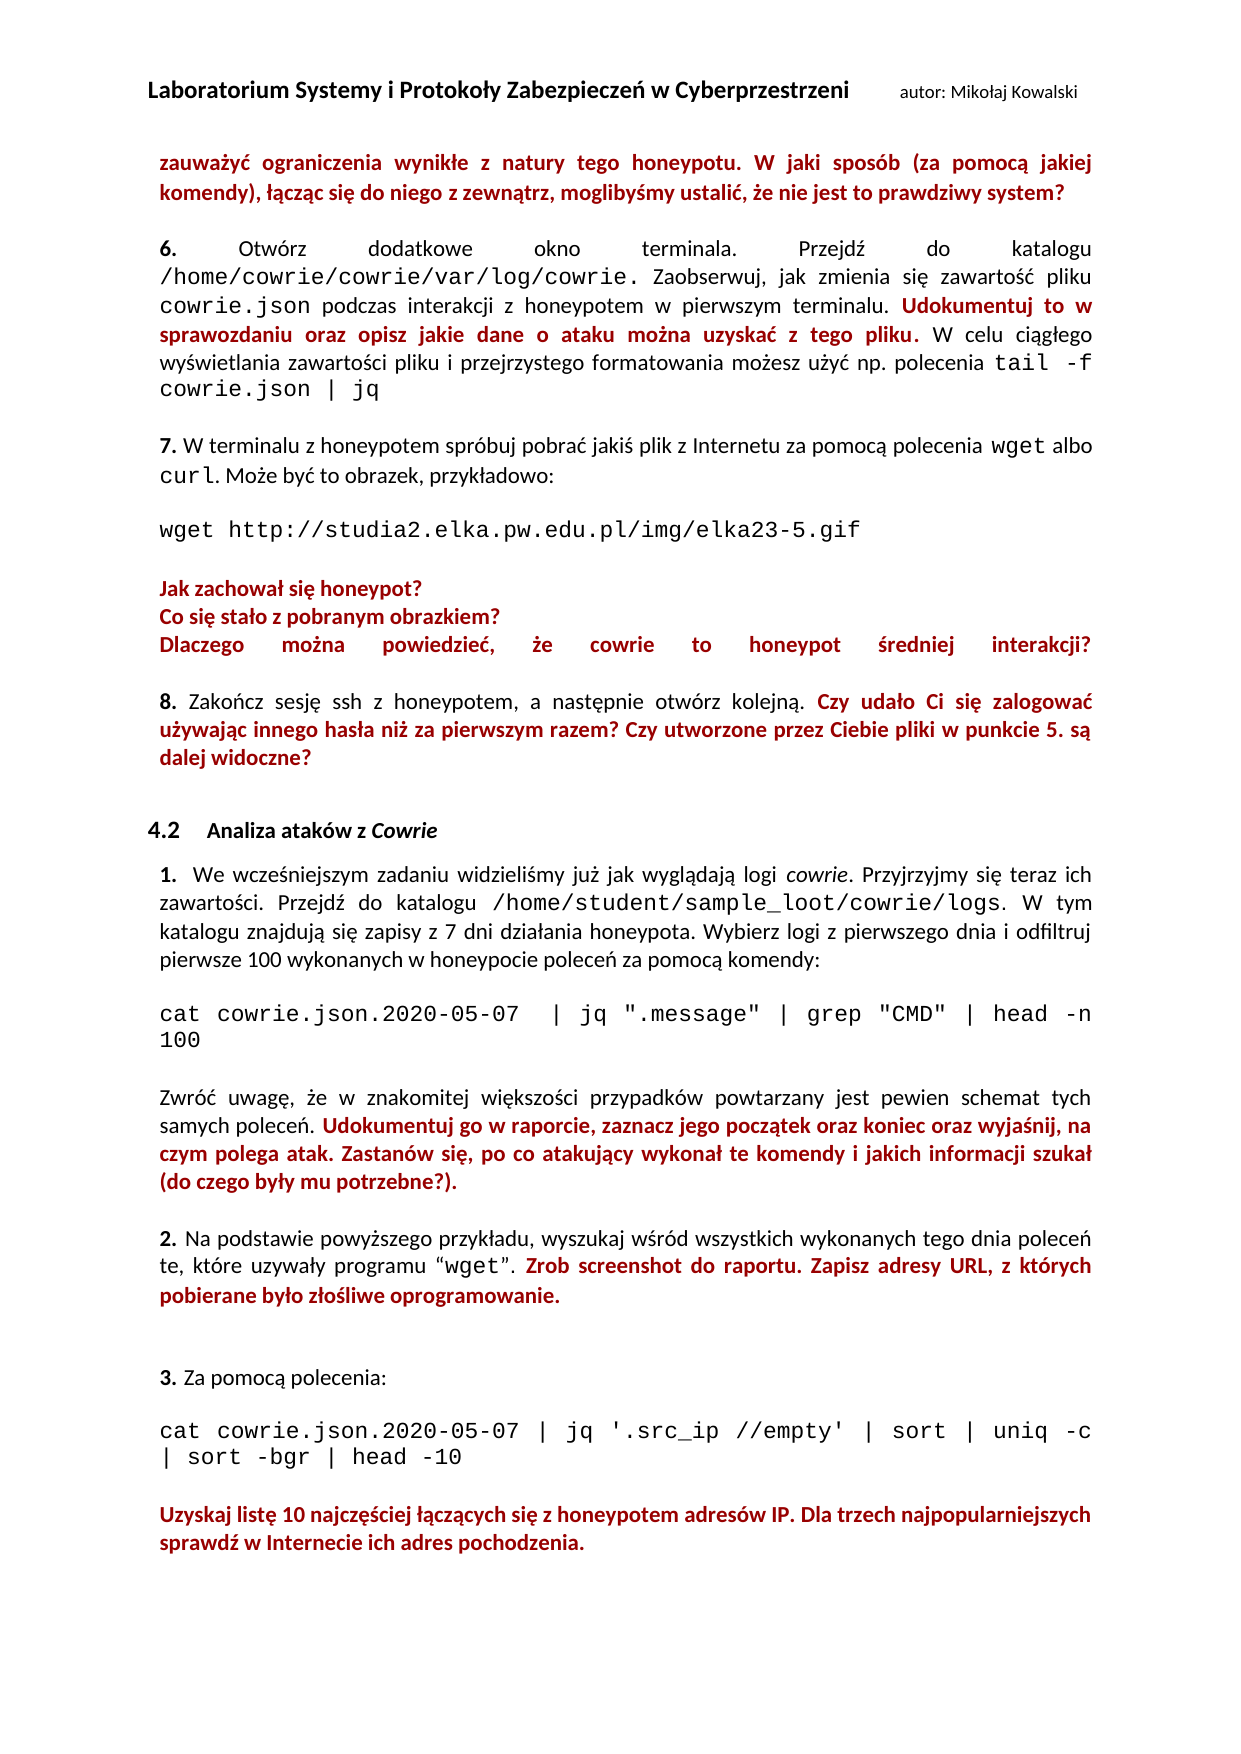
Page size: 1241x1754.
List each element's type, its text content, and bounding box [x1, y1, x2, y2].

text Dlaczego można powiedzieć, że cowrie to honeypot średniej interakcji? [159, 631, 1093, 687]
text 1. We wcześniejszym zadaniu widzieliśmy już jak wyglądają logi cowrie. Przyjrzyjmy się teraz ich zawartości. Przejdź do katalogu /home/student/sample_loot/cowrie/logs. W tym katalogu znajdują się zapisy z 7 dni działania honeypota. Wybierz logi z pierwszego dnia i odfiltruj pierwsze 100 wykonanych w honeypocie poleceń za pomocą komendy: [159, 860, 1093, 973]
text 8. Zakończ sesję ssh z honeypotem, a następnie otwórz kolejną. Czy udało Ci się zalogować używając innego hasła niż za pierwszym razem? Czy utworzone przez Ciebie pliki w punkcie 5. są dalej widoczne? [159, 687, 1093, 771]
text 3. Za pomocą polecenia: [159, 1363, 1093, 1391]
text 7. W terminalu z honeypotem spróbuj pobrać jakiś plik z Internetu za pomocą polecenia wget albo curl. Może być to obrazek, przykładowo: [159, 432, 1093, 490]
subtitle Analiza ataków z Cowrie [148, 814, 1093, 845]
text wget http://studia2.elka.pw.edu.pl/img/elka23-5.gif [159, 518, 1093, 544]
text zauważyć ograniczenia wynikłe z natury tego honeypotu. W jaki sposób (za pomocą jakiej komendy), łącząc się do niego z zewnątrz, moglibyśmy ustalić, że nie jest to prawdziwy system? [159, 148, 1093, 206]
text Uzyskaj listę 10 najczęściej łączących się z honeypotem adresów IP. Dla trzech najpopularniejszych sprawdź w Internecie ich adres pochodzenia. [159, 1500, 1093, 1556]
text 6. Otwórz dodatkowe okno terminala. Przejdź do katalogu /home/cowrie/cowrie/var/log/cowrie. Zaobserwuj, jak zmienia się zawartość pliku cowrie.json podczas interakcji z honeypotem w pierwszym terminalu. Udokumentuj to w sprawozdaniu oraz opisz jakie dane o ataku można uzyskać z tego pliku. W celu ciągłego wyświetlania zawartości pliku i przejrzystego formatowania możesz użyć np. polecenia tail -f cowrie.json | jq [159, 234, 1093, 404]
text Zwróć uwagę, że w znakomitej większości przypadków powtarzany jest pewien schemat tych samych poleceń. Udokumentuj go w raporcie, zaznacz jego początek oraz koniec oraz wyjaśnij, na czym polega atak. Zastanów się, po co atakujący wykonał te komendy i jakich informacji szukał (do czego były mu potrzebne?). [159, 1083, 1093, 1195]
text cat cowrie.json.2020-05-07 | jq ".message" | grep "CMD" | head -n 100 [159, 1002, 1093, 1054]
text cat cowrie.json.2020-05-07 | jq '.src_ip //empty' | sort | uniq -c | sort -bgr | head -10 [159, 1419, 1093, 1471]
text Co się stało z pobranym obrazkiem? [159, 602, 1093, 631]
text Jak zachował się honeypot? [159, 574, 1093, 602]
text 2. Na podstawie powyższego przykładu, wyszukaj wśród wszystkich wykonanych tego dnia poleceń te, które uzywały programu “wget”. Zrob screenshot do raportu. Zapisz adresy URL, z których pobierane było złośliwe oprogramowanie. [159, 1224, 1093, 1309]
